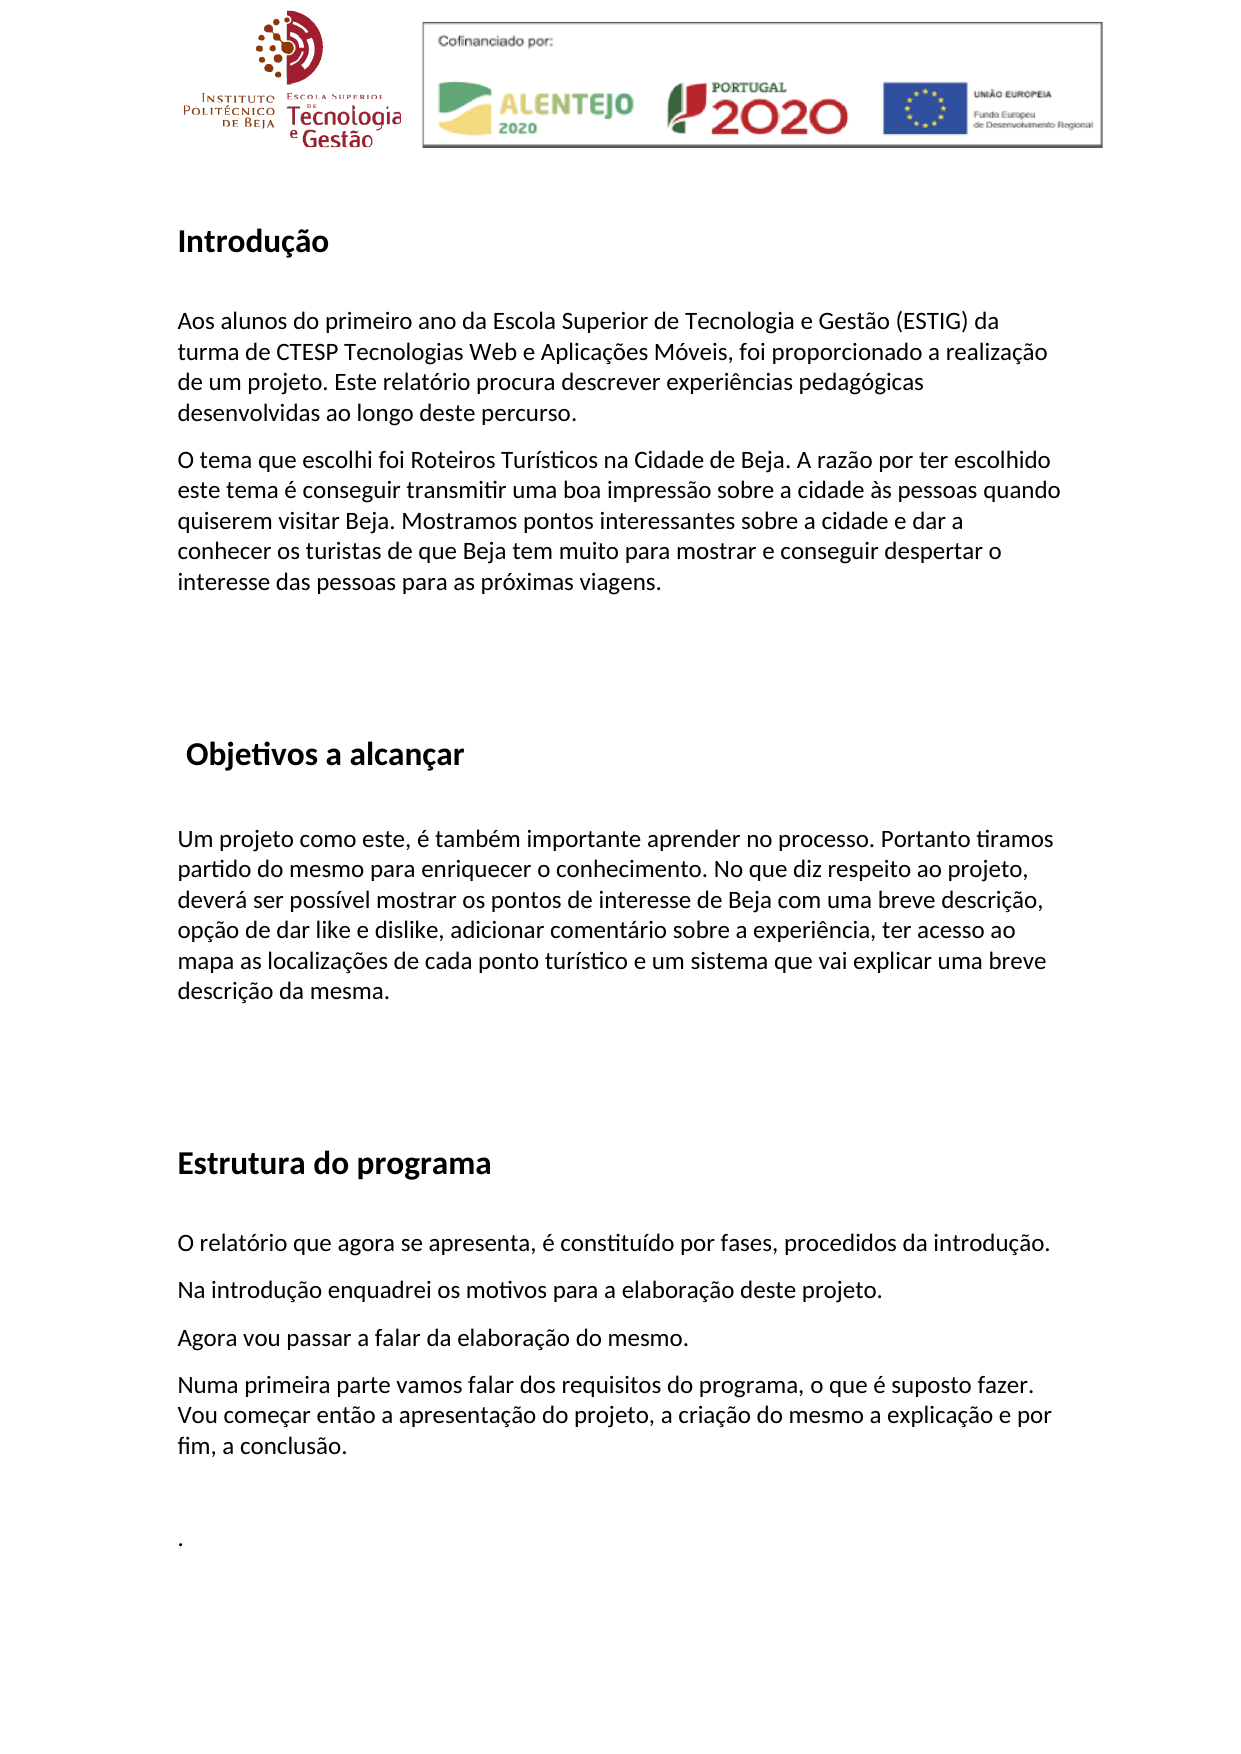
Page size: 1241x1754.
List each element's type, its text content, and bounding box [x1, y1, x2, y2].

text . [177, 1522, 1063, 1552]
text Numa primeira parte vamos falar dos requisitos do programa, o que é suposto fazer. Vou começar então a apresentação do projeto, a criação do mesmo a explicação e por fim, a conclusão. [177, 1369, 1063, 1460]
text Um projeto como este, é também importante aprender no processo. Portanto tiramos partido do mesmo para enriquecer o conhecimento. No que diz respeito ao projeto, deverá ser possível mostrar os pontos de interesse de Beja com uma breve descrição, opção de dar like e dislike, adicionar comentário sobre a experiência, ter acesso ao mapa as localizações de cada ponto turístico e um sistema que vai explicar uma breve descrição da mesma. [177, 823, 1063, 1006]
subtitle Estrutura do programa [177, 1142, 1063, 1183]
text Aos alunos do primeiro ano da Escola Superior de Tecnologia e Gestão (ESTIG) da turma de CTESP Tecnologias Web e Aplicações Móveis, foi proporcionado a realização de um projeto. Este relatório procura descrever experiências pedagógicas desenvolvidas ao longo deste percurso. [177, 305, 1063, 427]
text Agora vou passar a falar da elaboração do mesmo. [177, 1322, 1063, 1352]
subtitle Objetivos a alcançar [177, 730, 1063, 776]
text Na introdução enquadrei os motivos para a elaboração deste projeto. [177, 1274, 1063, 1305]
text O relatório que agora se apresenta, é constituído por fases, procedidos da introdução. [177, 1227, 1063, 1258]
text O tema que escolhi foi Roteiros Turísticos na Cidade de Beja. A razão por ter escolhido este tema é conseguir transmitir uma boa impressão sobre a cidade às pessoas quando quiserem visitar Beja. Mostramos pontos interessantes sobre a cidade e dar a conhecer os turistas de que Beja tem muito para mostrar e conseguir despertar o interesse das pessoas para as próximas viagens. [177, 444, 1063, 597]
subtitle Introdução [177, 220, 1063, 261]
